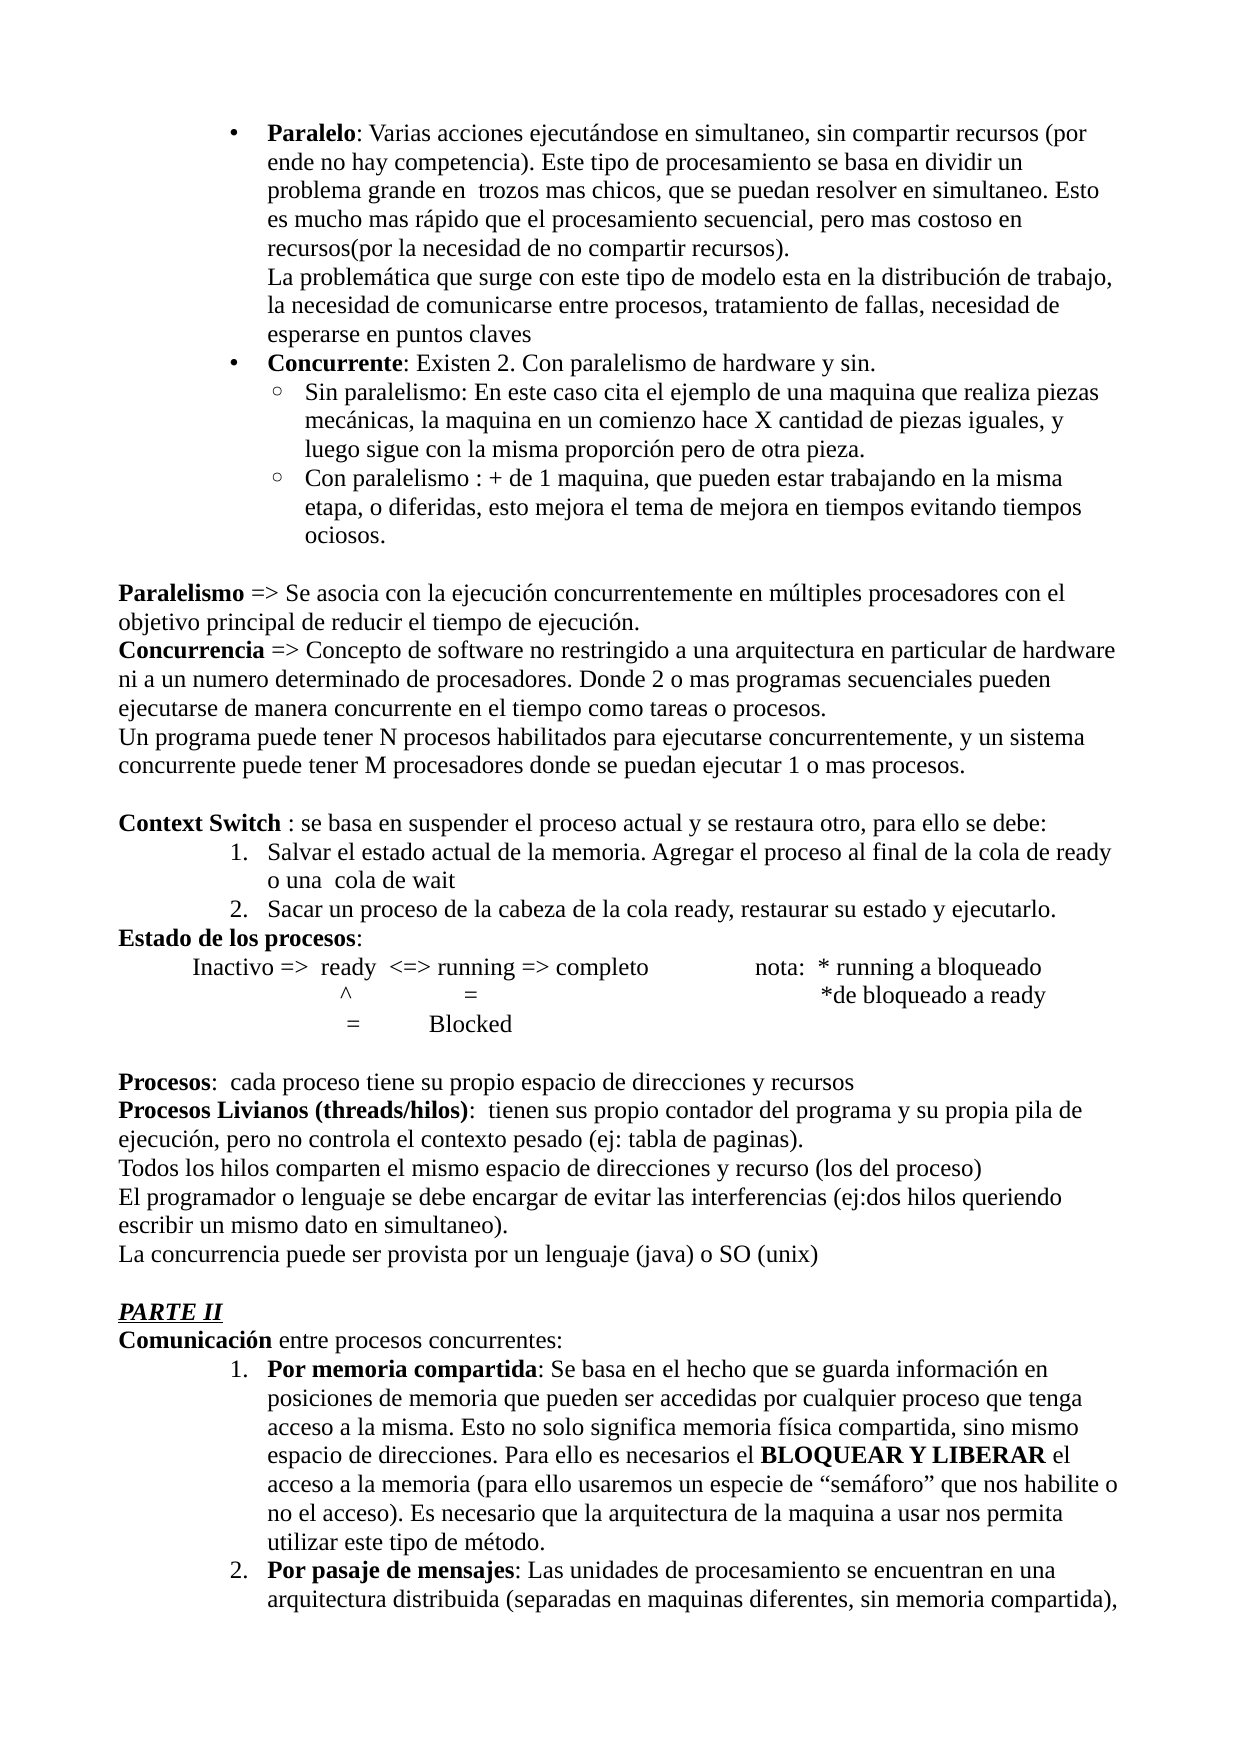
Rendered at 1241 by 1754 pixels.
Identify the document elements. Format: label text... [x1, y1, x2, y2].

text Todos los hilos comparten el mismo espacio de direcciones y recurso (los del proceso) [118, 1153, 1122, 1182]
list Sacar un proceso de la cabeza de la cola ready, restaurar su estado y ejecutarlo. [229, 894, 1122, 923]
list Con paralelismo : + de 1 maquina, que pueden estar trabajando en la misma etapa, o diferidas, esto mejora el tema de mejora en tiempos evitando tiempos ociosos. [267, 463, 1122, 549]
text Concurrencia => Concepto de software no restringido a una arquitectura en particular de hardware ni a un numero determinado de procesadores. Donde 2 o mas programas secuenciales pueden ejecutarse de manera concurrente en el tiempo como tareas o procesos. [118, 636, 1122, 722]
text La concurrencia puede ser provista por un lenguaje (java) o SO (unix) [118, 1239, 1122, 1268]
text ^ = *de bloqueado a ready [118, 981, 1122, 1009]
text Procesos: cada proceso tiene su propio espacio de direcciones y recursos [118, 1067, 1122, 1096]
list Por pasaje de mensajes: Las unidades de procesamiento se encuentran en una arquitectura distribuida (separadas en maquinas diferentes, sin memoria compartida), [229, 1556, 1122, 1613]
list La problemática que surge con este tipo de modelo esta en la distribución de trabajo, la necesidad de comunicarse entre procesos, tratamiento de fallas, necesidad de esperarse en puntos claves [229, 262, 1122, 348]
text Procesos Livianos (threads/hilos): tienen sus propio contador del programa y su propia pila de ejecución, pero no controla el contexto pesado (ej: tabla de paginas). [118, 1096, 1122, 1153]
text = Blocked [118, 1009, 1122, 1038]
text Estado de los procesos: [118, 923, 1122, 952]
text Paralelismo => Se asocia con la ejecución concurrentemente en múltiples procesadores con el objetivo principal de reducir el tiempo de ejecución. [118, 578, 1122, 636]
list Paralelo: Varias acciones ejecutándose en simultaneo, sin compartir recursos (por ende no hay competencia). Este tipo de procesamiento se basa en dividir un problema grande en trozos mas chicos, que se puedan resolver en simultaneo. Esto es mucho mas rápido que el procesamiento secuencial, pero mas costoso en recursos(por la necesidad de no compartir recursos). [229, 118, 1122, 262]
list Sin paralelismo: En este caso cita el ejemplo de una maquina que realiza piezas mecánicas, la maquina en un comienzo hace X cantidad de piezas iguales, y luego sigue con la misma proporción pero de otra pieza. [267, 377, 1122, 463]
text Inactivo => ready <=> running => completo nota: * running a bloqueado [118, 952, 1122, 981]
text El programador o lenguaje se debe encargar de evitar las interferencias (ej:dos hilos queriendo escribir un mismo dato en simultaneo). [118, 1182, 1122, 1239]
text Context Switch : se basa en suspender el proceso actual y se restaura otro, para ello se debe: [118, 808, 1122, 837]
text Un programa puede tener N procesos habilitados para ejecutarse concurrentemente, y un sistema concurrente puede tener M procesadores donde se puedan ejecutar 1 o mas procesos. [118, 722, 1122, 779]
list Por memoria compartida: Se basa en el hecho que se guarda información en posiciones de memoria que pueden ser accedidas por cualquier proceso que tenga acceso a la misma. Esto no solo significa memoria física compartida, sino mismo espacio de direcciones. Para ello es necesarios el BLOQUEAR Y LIBERAR el acceso a la memoria (para ello usaremos un especie de “semáforo” que nos habilite o no el acceso). Es necesario que la arquitectura de la maquina a usar nos permita utilizar este tipo de método. [229, 1354, 1122, 1556]
list Concurrente: Existen 2. Con paralelismo de hardware y sin. [229, 348, 1122, 377]
list Salvar el estado actual de la memoria. Agregar el proceso al final de la cola de ready o una cola de wait [229, 837, 1122, 894]
text Comunicación entre procesos concurrentes: [118, 1326, 1122, 1354]
text PARTE II [118, 1297, 1122, 1326]
